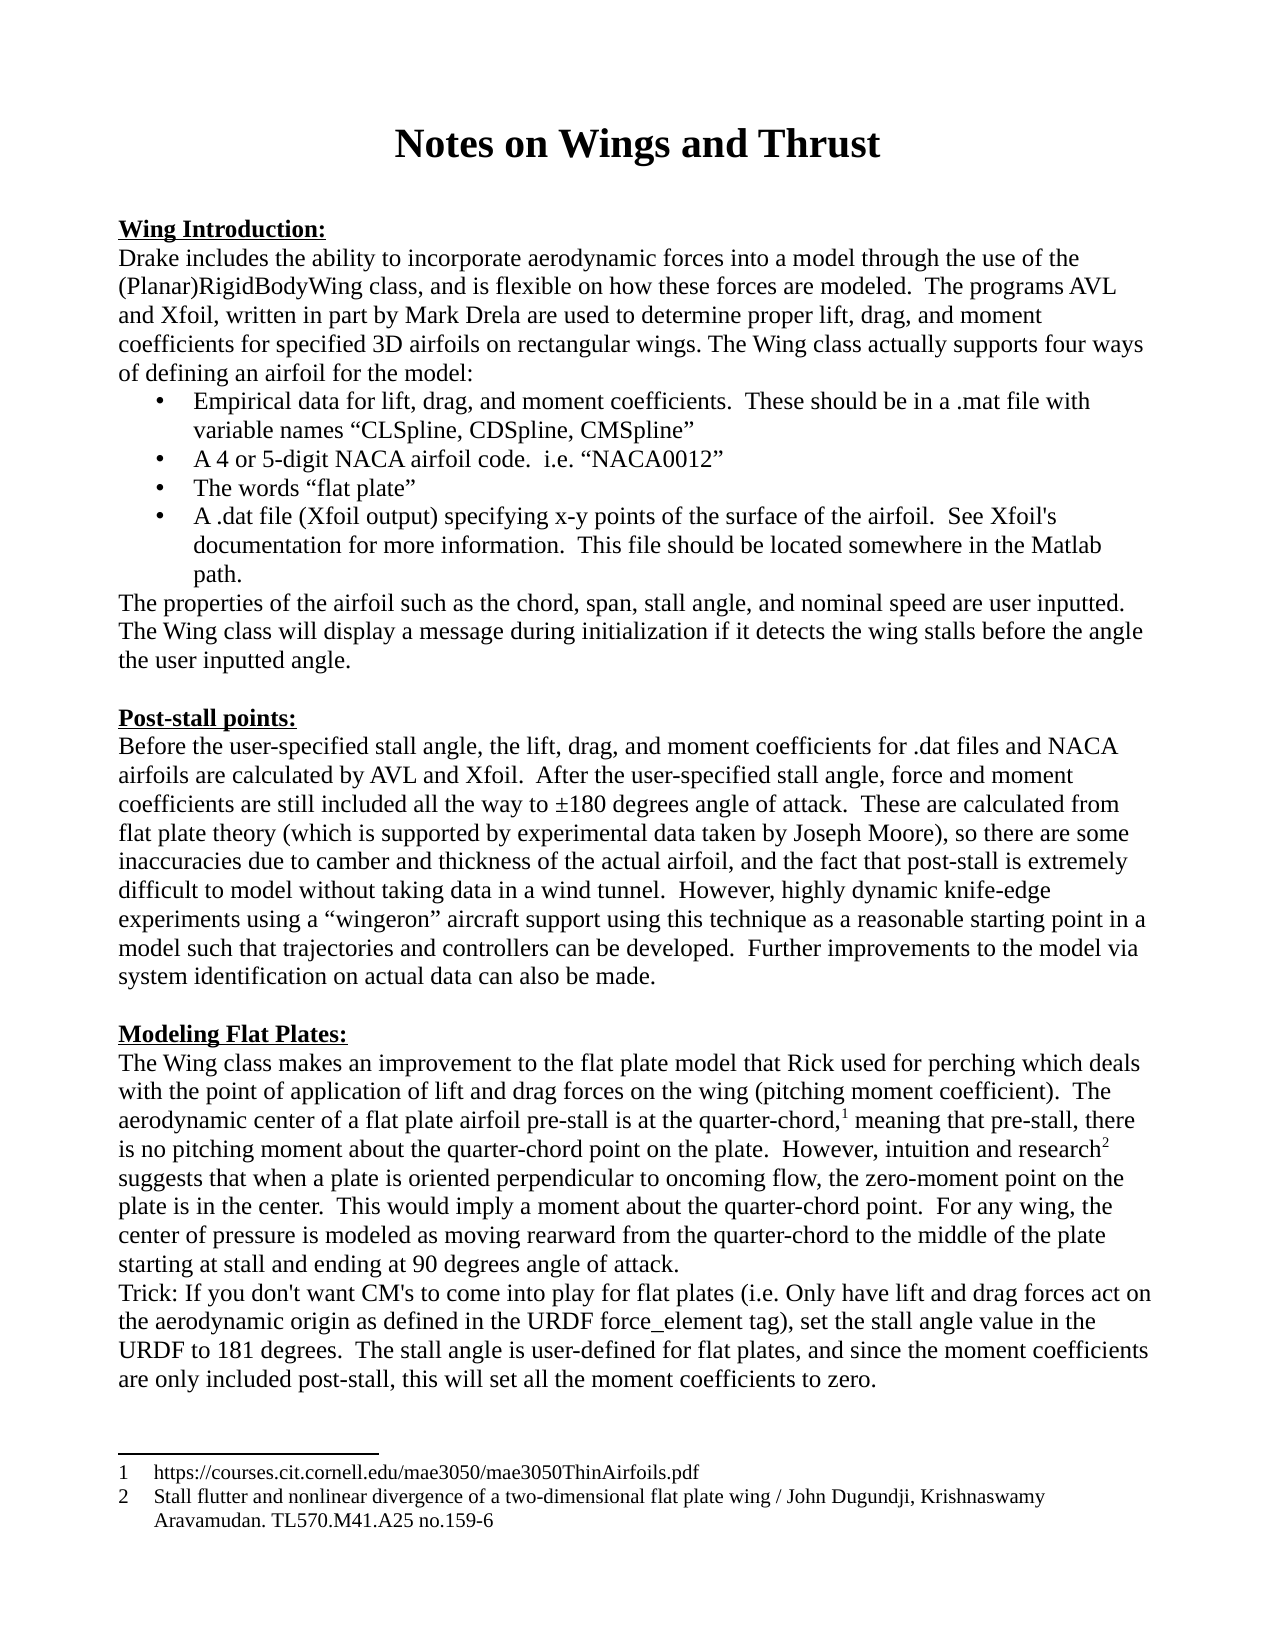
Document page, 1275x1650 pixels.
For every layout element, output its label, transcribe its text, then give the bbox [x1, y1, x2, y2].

list The words “flat plate” [156, 473, 1157, 501]
text Trick: If you don't want CM's to come into play for flat plates (i.e. Only have lift and drag forces act on the aerodynamic origin as defined in the URDF force_element tag), set the stall angle value in the URDF to 181 degrees. The stall angle is user-defined for flat plates, and since the moment coefficients are only included post-stall, this will set all the moment coefficients to zero. [118, 1278, 1157, 1393]
list Empirical data for lift, drag, and moment coefficients. These should be in a .mat file with variable names “CLSpline, CDSpline, CMSpline” [156, 386, 1157, 444]
text Notes on Wings and Thrust [118, 118, 1157, 166]
text Drake includes the ability to incorporate aerodynamic forces into a model through the use of the (Planar)RigidBodyWing class, and is flexible on how these forces are modeled. The programs AVL and Xfoil, written in part by Mark Drela are used to determine proper lift, drag, and moment coefficients for specified 3D airfoils on rectangular wings. The Wing class actually supports four ways of defining an airfoil for the model: [118, 243, 1157, 386]
list A .dat file (Xfoil output) specifying x-y points of the surface of the airfoil. See Xfoil's documentation for more information. This file should be located somewhere in the Matlab path. [156, 501, 1157, 588]
text The properties of the airfoil such as the chord, span, stall angle, and nominal speed are user inputted. The Wing class will display a message during initialization if it detects the wing stalls before the angle the user inputted angle. [118, 588, 1157, 674]
text Post-stall points: [118, 703, 1157, 731]
text Modeling Flat Plates: [118, 1019, 1157, 1048]
list A 4 or 5-digit NACA airfoil code. i.e. “NACA0012” [156, 444, 1157, 473]
text Before the user-specified stall angle, the lift, drag, and moment coefficients for .dat files and NACA airfoils are calculated by AVL and Xfoil. After the user-specified stall angle, force and moment coefficients are still included all the way to ±180 degrees angle of attack. These are calculated from flat plate theory (which is supported by experimental data taken by Joseph Moore), so there are some inaccuracies due to camber and thickness of the actual airfoil, and the fact that post-stall is extremely difficult to model without taking data in a wind tunnel. However, highly dynamic knife-edge experiments using a “wingeron” aircraft support using this technique as a reasonable starting point in a model such that trajectories and controllers can be developed. Further improvements to the model via system identification on actual data can also be made. [118, 731, 1157, 990]
text Wing Introduction: [118, 214, 1157, 243]
text Stall flutter and nonlinear divergence of a two-dimensional flat plate wing / John Dugundji, Krishnaswamy Aravamudan. TL570.M41.A25 no.159-6 [118, 1484, 1157, 1532]
text https://courses.cit.cornell.edu/mae3050/mae3050ThinAirfoils.pdf [118, 1460, 1157, 1484]
text The Wing class makes an improvement to the flat plate model that Rick used for perching which deals with the point of application of lift and drag forces on the wing (pitching moment coefficient). The aerodynamic center of a flat plate airfoil pre-stall is at the quarter-chord, meaning that pre-stall, there is no pitching moment about the quarter-chord point on the plate. However, intuition and research suggests that when a plate is oriented perpendicular to oncoming flow, the zero-moment point on the plate is in the center. This would imply a moment about the quarter-chord point. For any wing, the center of pressure is modeled as moving rearward from the quarter-chord to the middle of the plate starting at stall and ending at 90 degrees angle of attack. [118, 1048, 1157, 1278]
